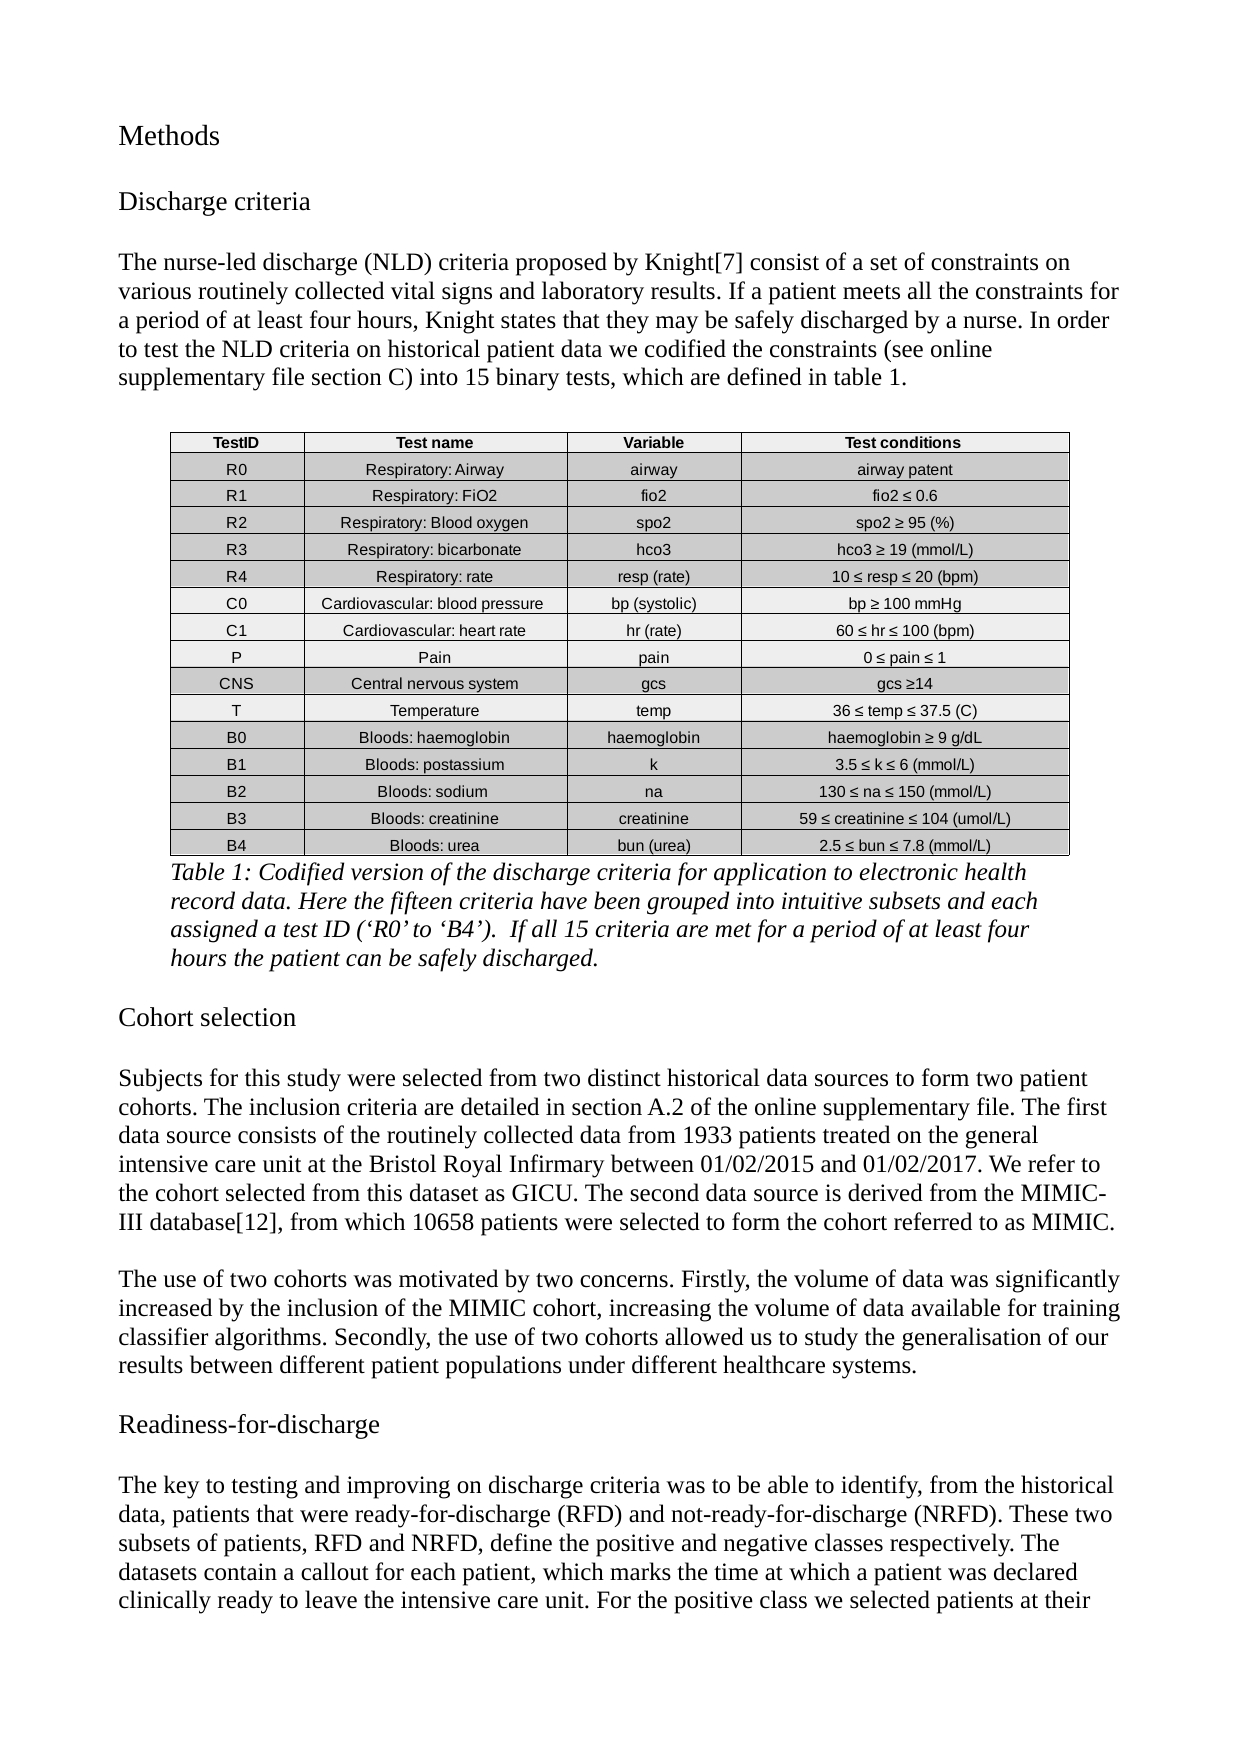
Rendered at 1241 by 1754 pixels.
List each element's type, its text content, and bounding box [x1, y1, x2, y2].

text Discharge criteria [118, 185, 1122, 216]
text Methods [118, 118, 1122, 152]
text The nurse-led discharge (NLD) criteria proposed by Knight[7]⁠ consist of a set of constraints on various routinely collected vital signs and laboratory results. If a patient meets all the constraints for a period of at least four hours, Knight states that they may be safely discharged by a nurse. In order to test the NLD criteria on historical patient data we codified the constraints (see online supplementary file section C) into 15 binary tests, which are defined in table 1. [118, 247, 1122, 391]
text The key to testing and improving on discharge criteria was to be able to identify, from the historical data, patients that were ready-for-discharge (RFD) and not-ready-for-discharge (NRFD). These two subsets of patients, RFD and NRFD, define the positive and negative classes respectively. The datasets contain a callout for each patient, which marks the time at which a patient was declared clinically ready to leave the intensive care unit. For the positive class we selected patients at their [118, 1470, 1122, 1614]
text Table 1: Codified version of the discharge criteria for application to electronic health record data. Here the fifteen criteria have been grouped into intuitive subsets and each assigned a test ID (‘R0’ to ‘B4’). If all 15 criteria are met for a period of at least four hours the patient can be safely discharged. [170, 830, 1070, 972]
text The use of two cohorts was motivated by two concerns. Firstly, the volume of data was significantly increased by the inclusion of the MIMIC cohort, increasing the volume of data available for training classifier algorithms. Secondly, the use of two cohorts allowed us to study the generalisation of our results between different patient populations under different healthcare systems. [118, 1264, 1122, 1379]
text Subjects for this study were selected from two distinct historical data sources to form two patient cohorts. The inclusion criteria are detailed in section A.2 of the online supplementary file. The first data source consists of the routinely collected data from 1933 patients treated on the general intensive care unit at the Bristol Royal Infirmary between 01/02/2015 and 01/02/2017. We refer to the cohort selected from this dataset as GICU. The second data source is derived from the MIMIC-III database[12]⁠, from which 10658 patients were selected to form the cohort referred to as MIMIC. [118, 1063, 1122, 1236]
text Readiness-for-discharge [118, 1408, 1122, 1439]
text Cohort selection [118, 1001, 1122, 1032]
